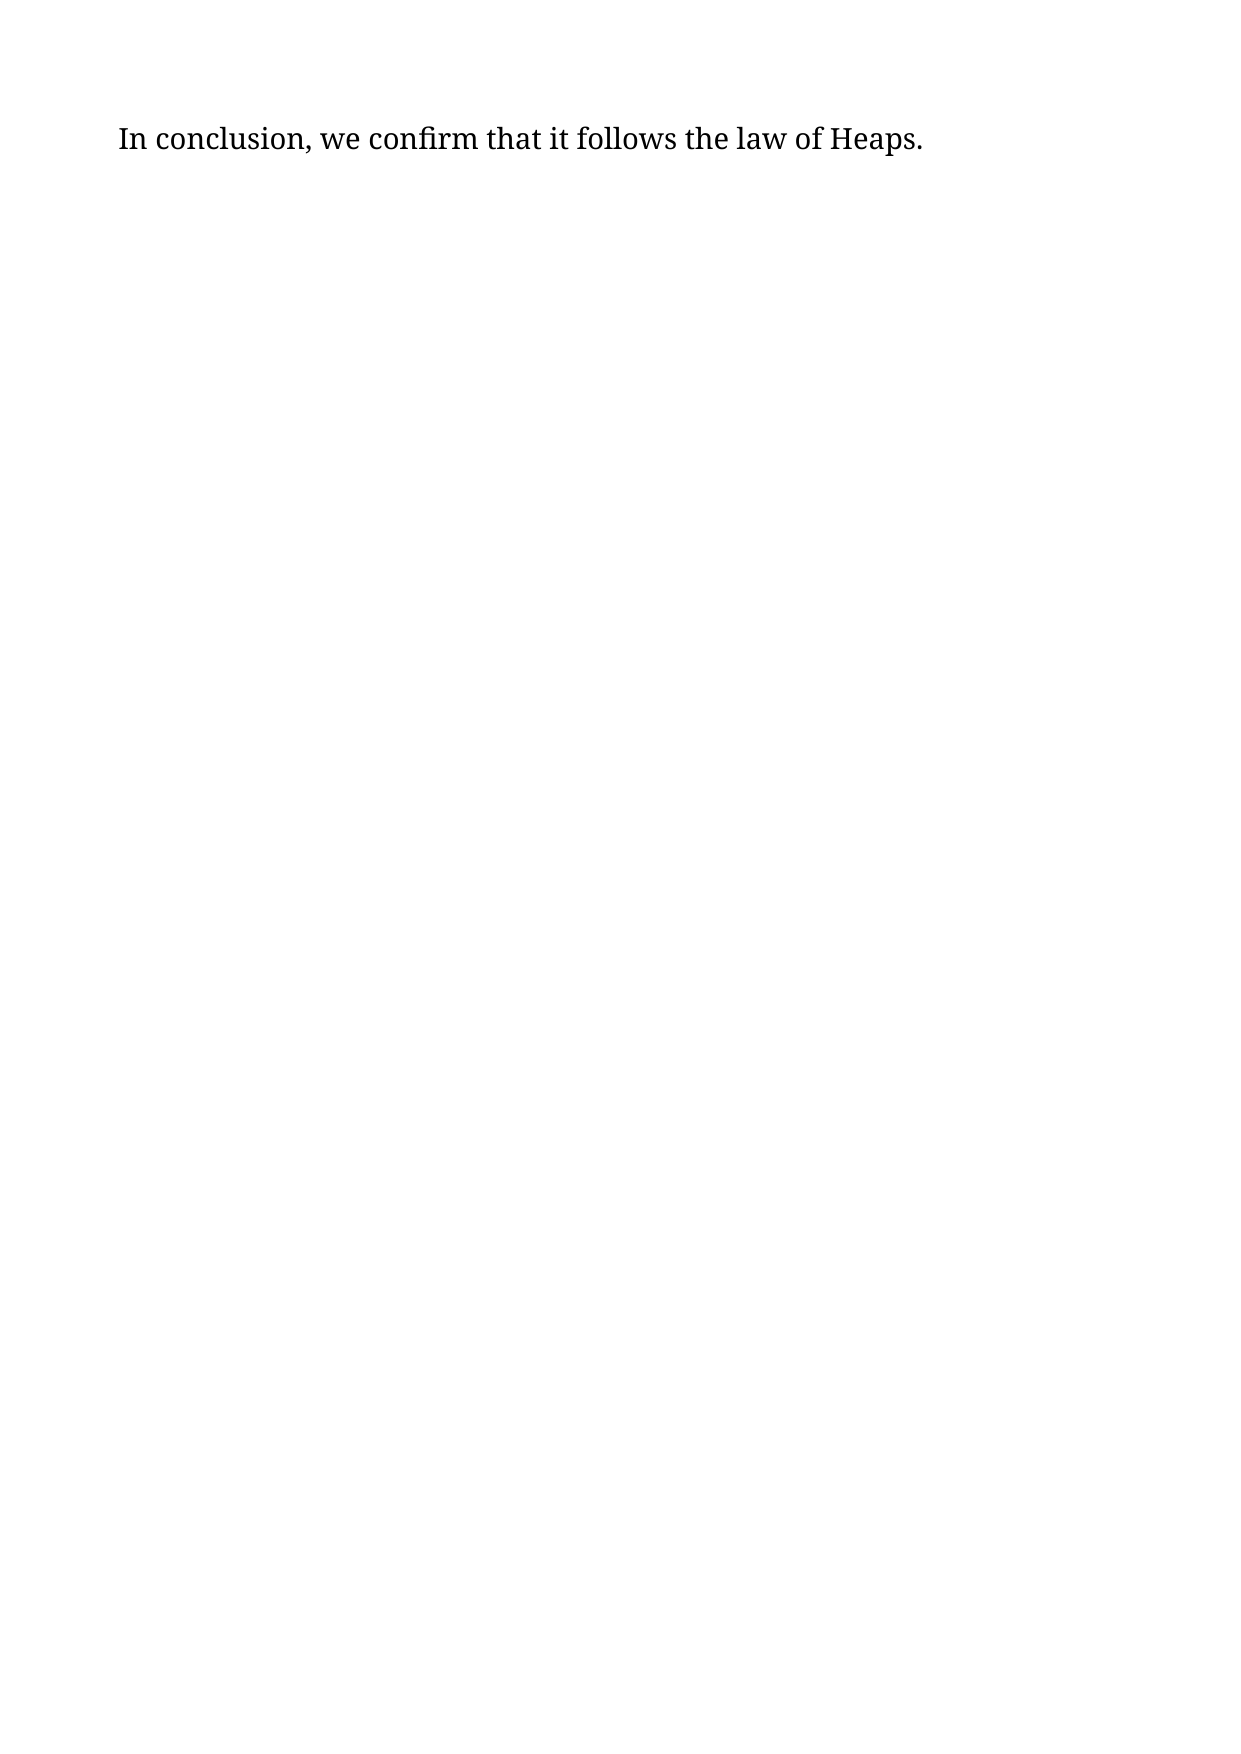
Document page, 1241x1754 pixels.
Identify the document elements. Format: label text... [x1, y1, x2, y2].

text In conclusion, we confirm that it follows the law of Heaps. [118, 118, 1122, 158]
